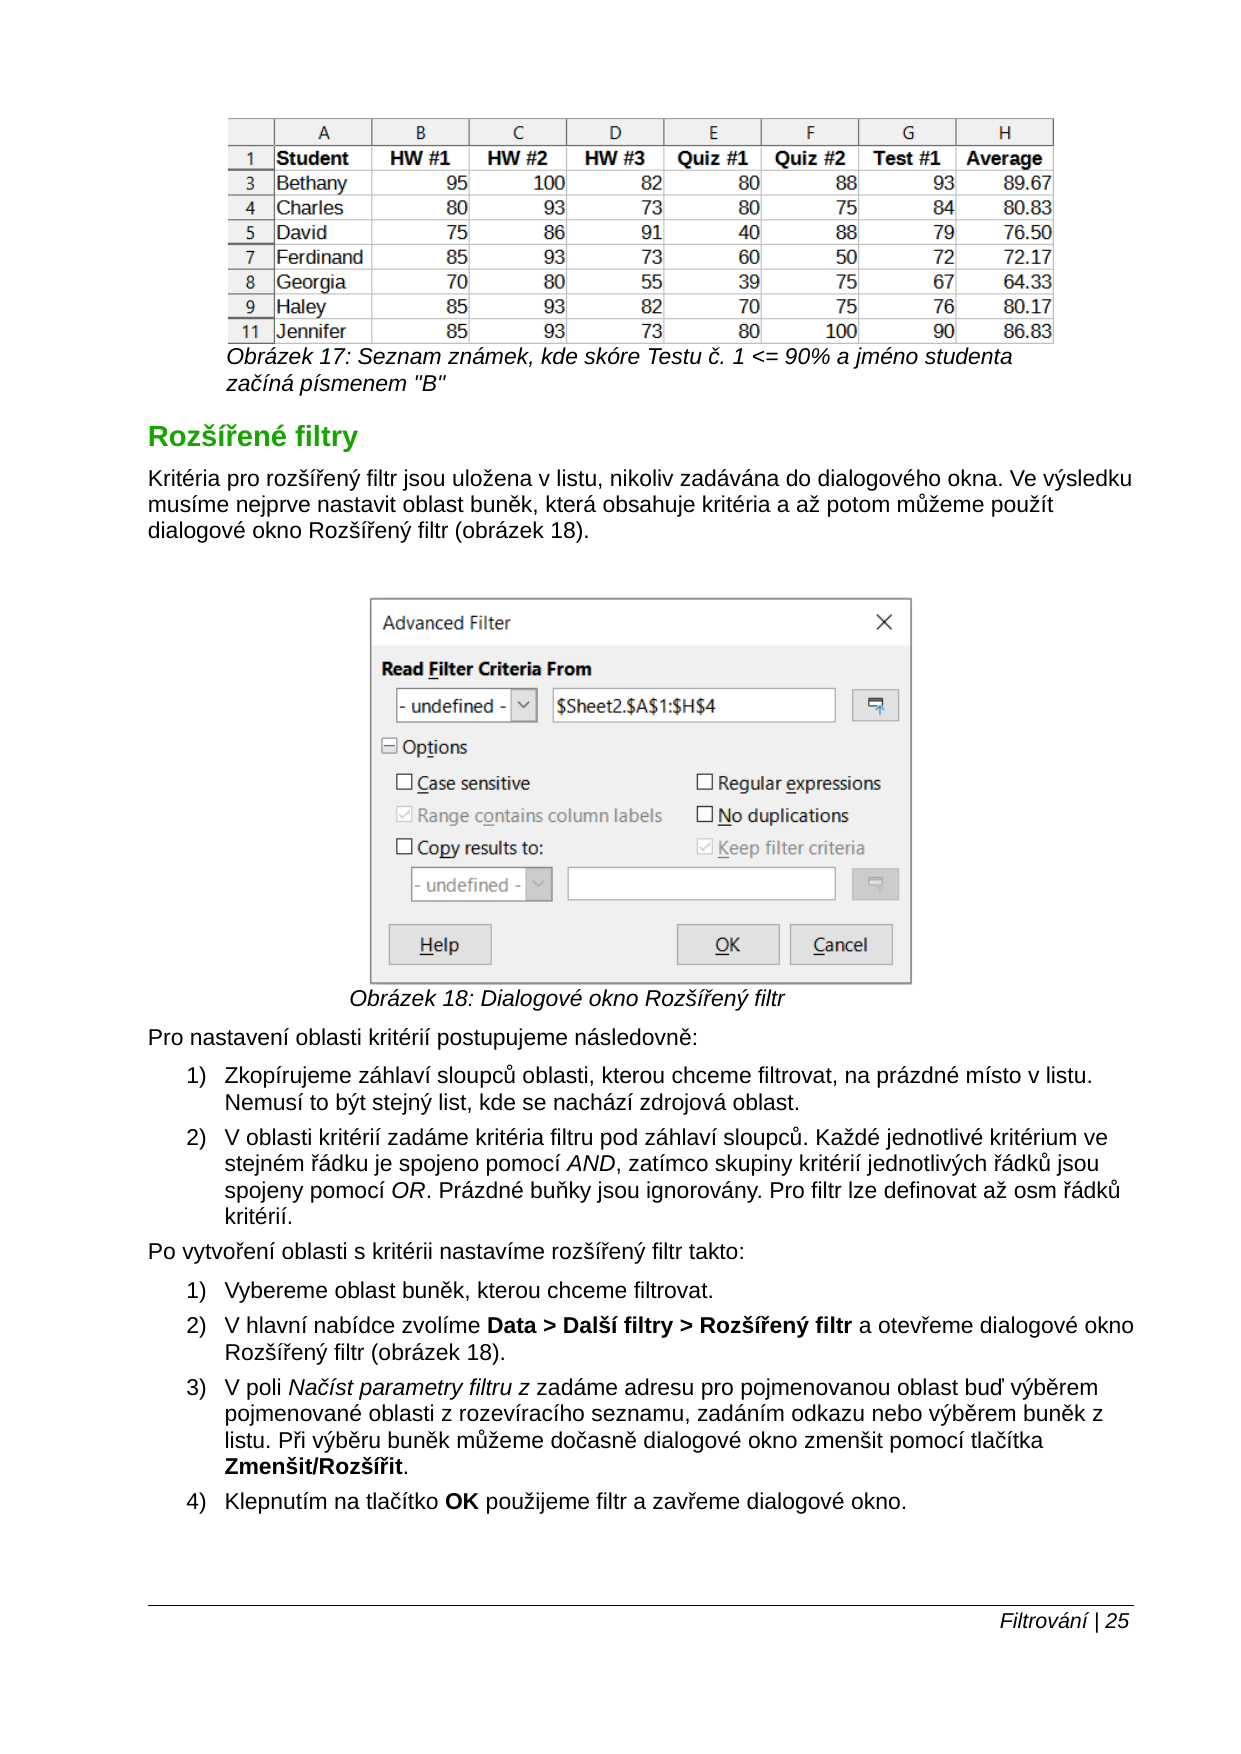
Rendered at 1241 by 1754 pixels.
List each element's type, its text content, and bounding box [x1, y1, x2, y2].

picture [369, 597, 913, 985]
list V oblasti kritérií zadáme kritéria filtru pod záhlaví sloupců. Každé jednotlivé kritérium ve stejném řádku je spojeno pomocí AND, zatímco skupiny kritérií jednotlivých řádků jsou spojeny pomocí OR. Prázdné buňky jsou ignorovány. Pro filtr lze definovat až osm řádků kritérií. [207, 1124, 1134, 1229]
text Obrázek 17: Seznam známek, kde skóre Testu č. 1 <= 90% a jméno studenta začíná písmenem "B" [226, 118, 1056, 396]
text Kritéria pro rozšířený filtr jsou uložena v listu, nikoliv zadávána do dialogového okna. Ve výsledku musíme nejprve nastavit oblast buněk, která obsahuje kritéria a až potom můžeme použít dialogové okno Rozšířený filtr (obrázek 18). [148, 465, 1134, 544]
text Po vytvoření oblasti s kritérii nastavíme rozšířený filtr takto: [148, 1238, 1134, 1265]
list Zkopírujeme záhlaví sloupců oblasti, kterou chceme filtrovat, na prázdné místo v listu. Nemusí to být stejný list, kde se nachází zdrojová oblast. [207, 1062, 1134, 1115]
list Klepnutím na tlačítko OK použijeme filtr a zavřeme dialogové okno. [207, 1488, 1134, 1514]
subtitle Rozšířené filtry [148, 419, 1134, 453]
list V hlavní nabídce zvolíme Data > Další filtry > Rozšířený filtr a otevřeme dialogové okno Rozšířený filtr (obrázek 18). [207, 1312, 1134, 1365]
picture [227, 118, 1054, 344]
text Obrázek 18: Dialogové okno Rozšířený filtr [349, 597, 932, 1011]
list V poli Načíst parametry filtru z zadáme adresu pro pojmenovanou oblast buď výběrem pojmenované oblasti z rozevíracího seznamu, zadáním odkazu nebo výběrem buněk z listu. Při výběru buněk můžeme dočasně dialogové okno zmenšit pomocí tlačítka Zmenšit/Rozšířit. [207, 1374, 1134, 1479]
text Pro nastavení oblasti kritérií postupujeme následovně: [148, 1024, 1134, 1050]
list Vybereme oblast buněk, kterou chceme filtrovat. [207, 1277, 1134, 1303]
